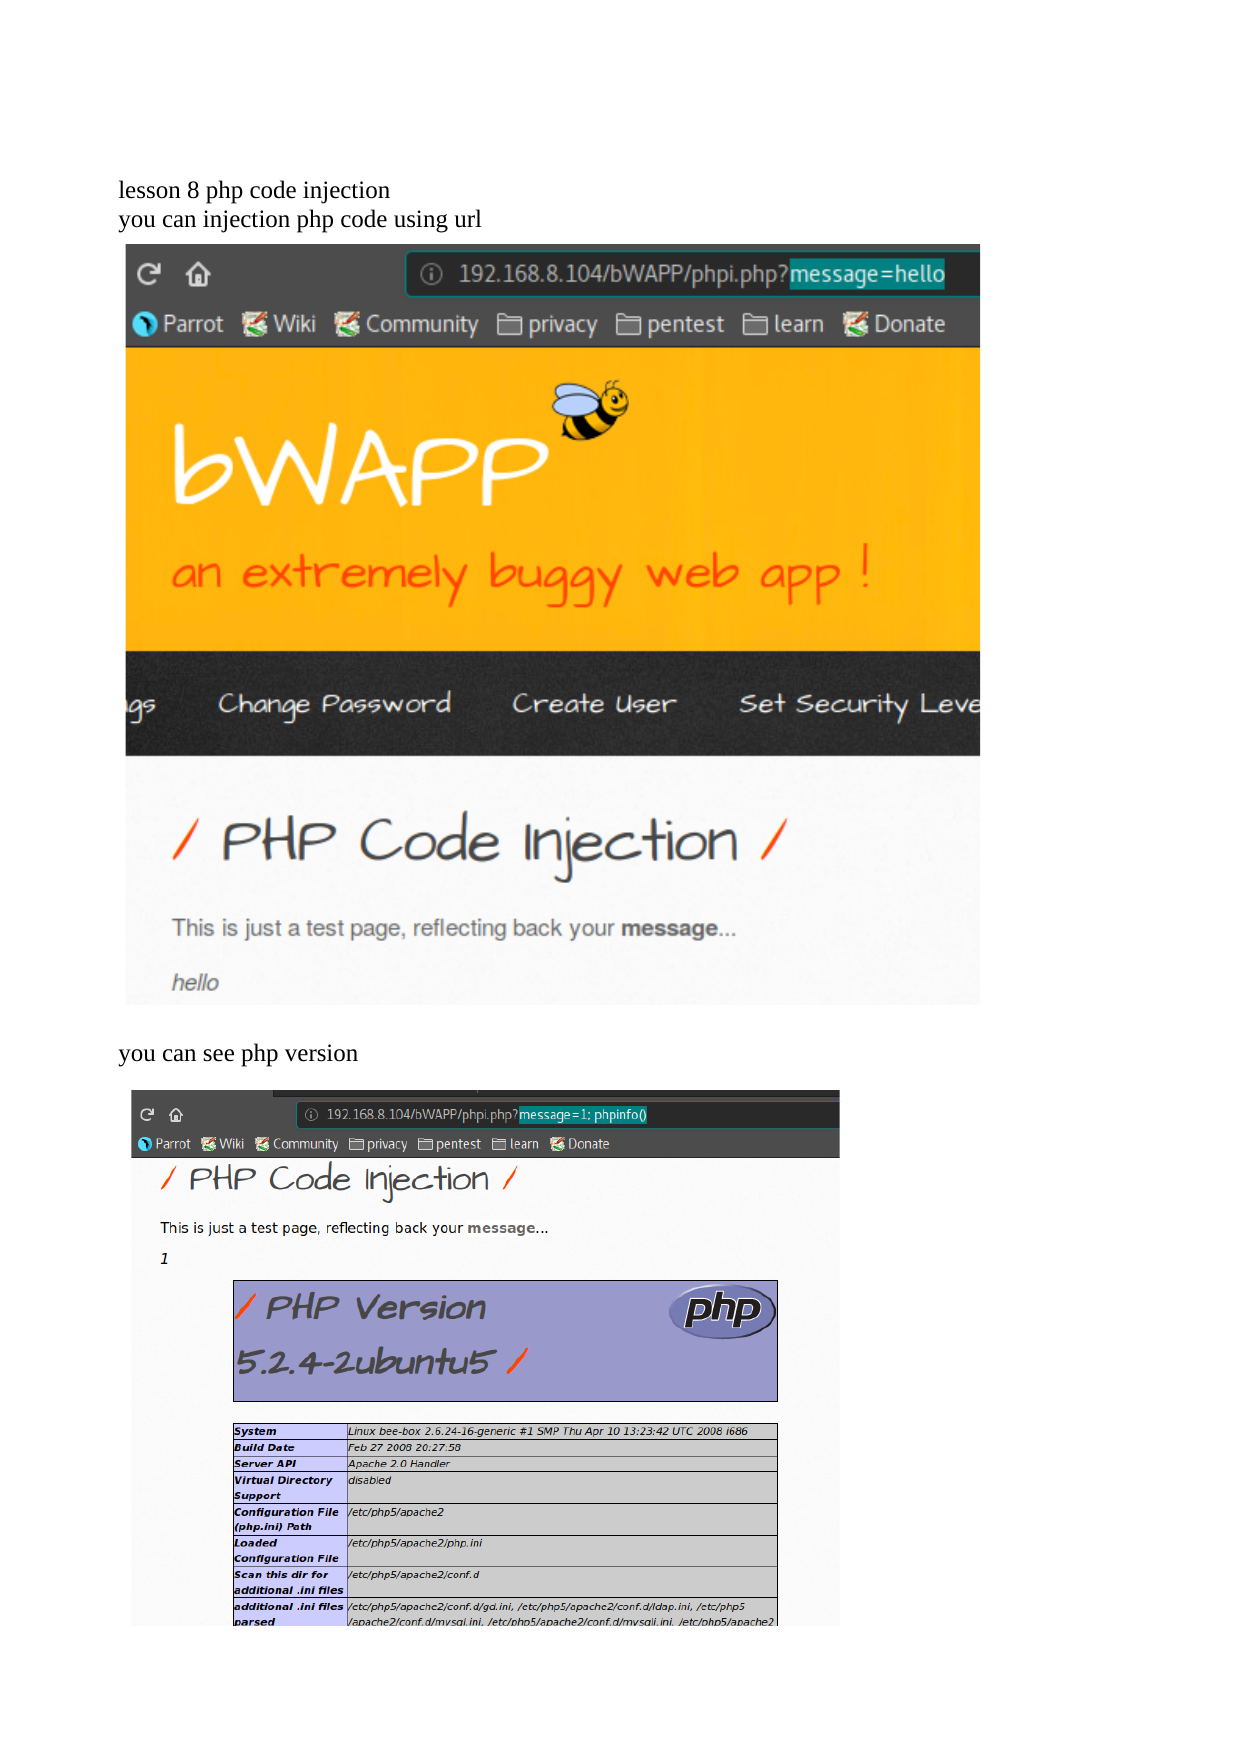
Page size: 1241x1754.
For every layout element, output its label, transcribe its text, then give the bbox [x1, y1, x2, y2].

picture [131, 1090, 840, 1626]
text you can injection php code using url [118, 204, 1122, 233]
text you can see php version [118, 1038, 1122, 1067]
picture [125, 244, 981, 1005]
text lesson 8 php code injection [118, 176, 1122, 204]
